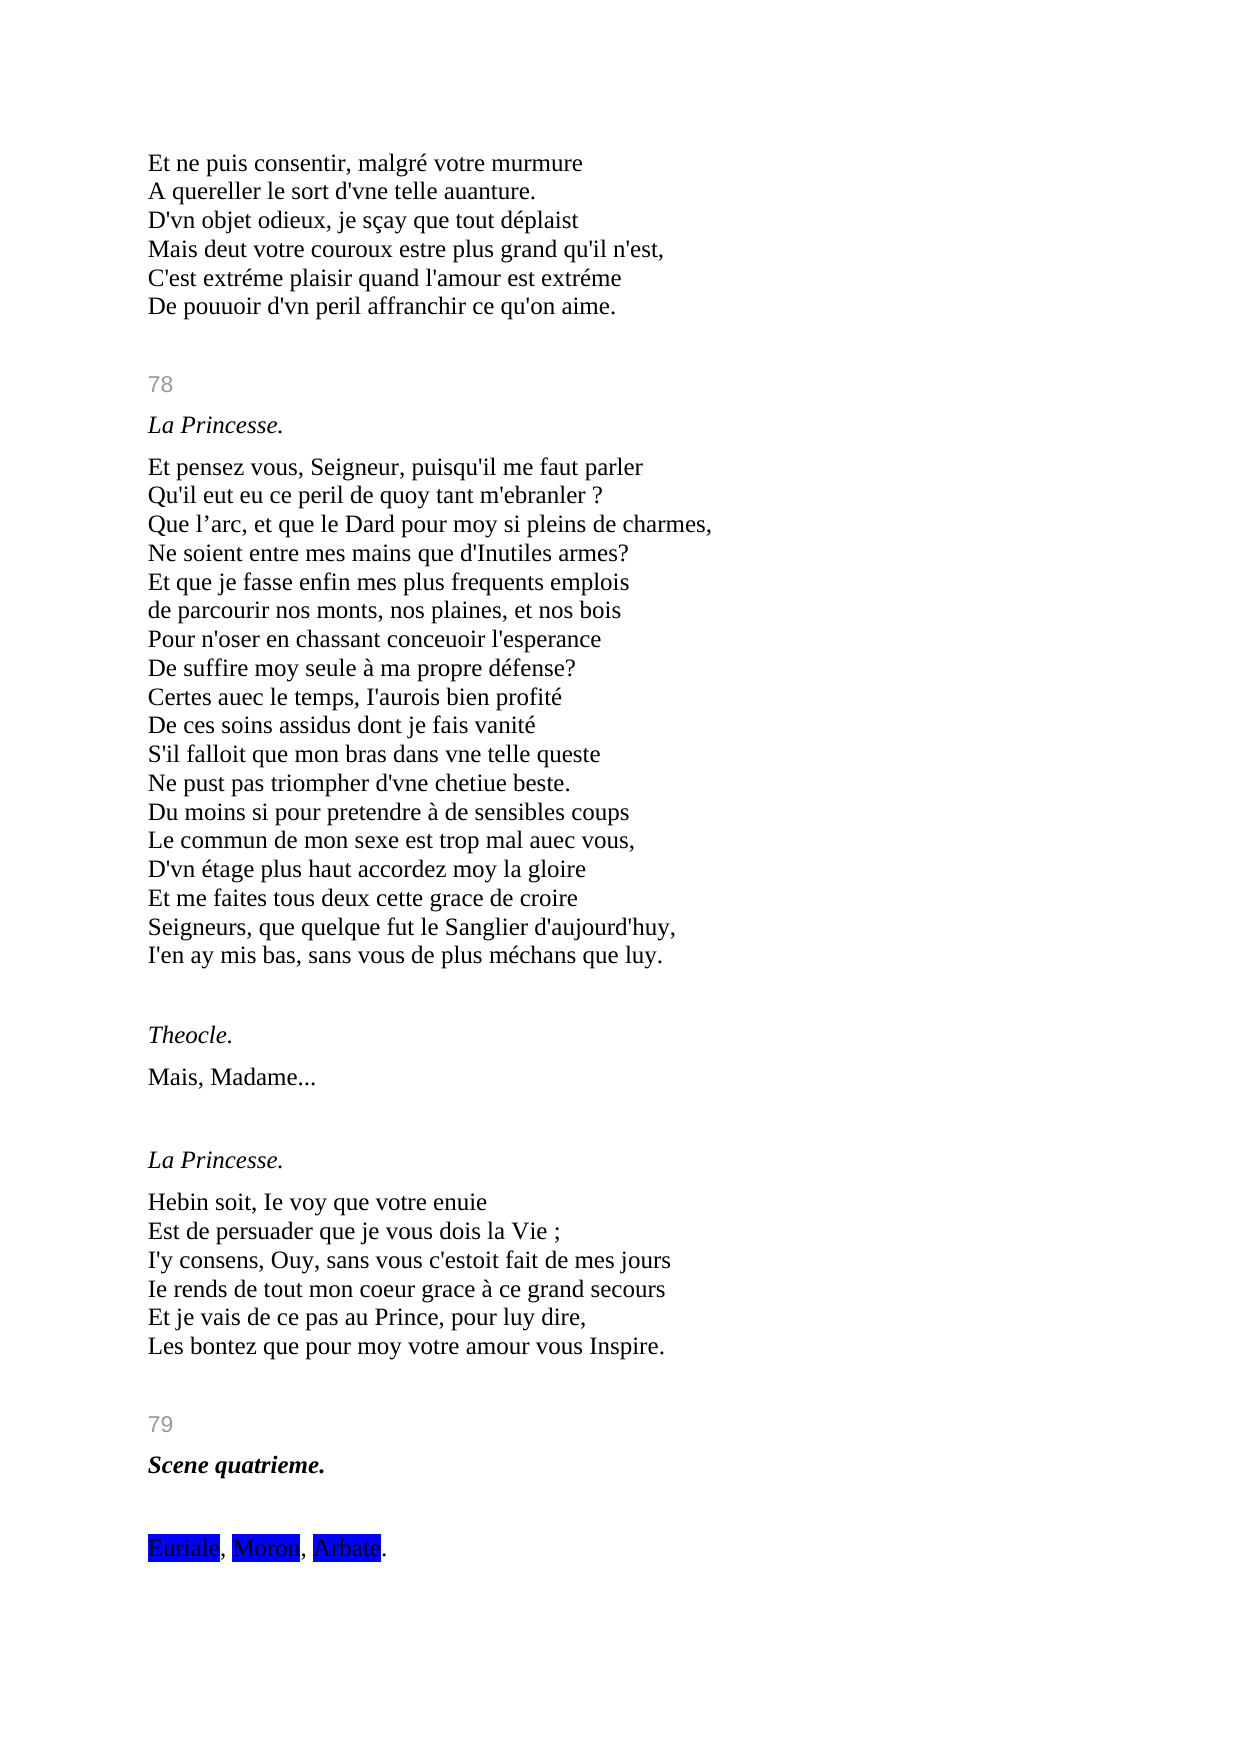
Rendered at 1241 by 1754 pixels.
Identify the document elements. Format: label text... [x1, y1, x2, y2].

text La Princesse. [148, 410, 1093, 439]
text D'vn objet odieux, je sçay que tout déplaist [148, 205, 1093, 234]
text S'il falloit que mon bras dans vne telle queste [148, 739, 1093, 768]
text Ne pust pas triompher d'vne chetiue beste. [148, 768, 1093, 797]
text Mais deut votre couroux estre plus grand qu'il n'est, [148, 234, 1093, 263]
text Certes auec le temps, I'aurois bien profité [148, 682, 1093, 711]
text 78 [173, 371, 1093, 397]
text D'vn étage plus haut accordez moy la gloire [148, 854, 1093, 883]
text Et je vais de ce pas au Prince, pour luy dire, [148, 1302, 1093, 1331]
text De suffire moy seule à ma propre défense? [148, 653, 1093, 682]
text Est de persuader que je vous dois la Vie ; [148, 1216, 1093, 1245]
text Les bontez que pour moy votre amour vous Inspire. [148, 1331, 1093, 1360]
text Theocle. [148, 1020, 1093, 1049]
text Le commun de mon sexe est trop mal auec vous, [148, 826, 1093, 854]
text A quereller le sort d'vne telle auanture. [148, 176, 1093, 205]
text Et me faites tous deux cette grace de croire [148, 883, 1093, 912]
text C'est extréme plaisir quand l'amour est extréme [148, 263, 1093, 291]
text De pouuoir d'vn peril affranchir ce qu'on aime. [148, 291, 1093, 320]
text Et pensez vous, Seigneur, puisqu'il me faut parler [148, 452, 1093, 481]
text I'en ay mis bas, sans vous de plus méchans que luy. [148, 941, 1093, 969]
text de parcourir nos monts, nos plaines, et nos bois [148, 596, 1093, 624]
text Pour n'oser en chassant conceuoir l'esperance [148, 624, 1093, 653]
text La Princesse. [148, 1146, 1093, 1174]
text De ces soins assidus dont je fais vanité [148, 711, 1093, 739]
text Et que je fasse enfin mes plus frequents emplois [148, 567, 1093, 596]
text Et ne puis consentir, malgré votre murmure [148, 148, 1093, 176]
text Mais, Madame... [148, 1062, 1093, 1091]
text Que l’arc, et que le Dard pour moy si pleins de charmes, [148, 509, 1093, 538]
text 79 [173, 1411, 1093, 1437]
text Du moins si pour pretendre à de sensibles coups [148, 797, 1093, 826]
text Ie rends de tout mon coeur grace à ce grand secours [148, 1274, 1093, 1302]
text I'y consens, Ouy, sans vous c'estoit fait de mes jours [148, 1245, 1093, 1274]
text Ne soient entre mes mains que d'Inutiles armes? [148, 538, 1093, 567]
text Qu'il eut eu ce peril de quoy tant m'ebranler ? [148, 481, 1093, 509]
text Euriale, Moron, Arbate. [148, 1533, 1093, 1562]
text Hebin soit, Ie voy que votre enuie [148, 1187, 1093, 1216]
text Seigneurs, que quelque fut le Sanglier d'aujourd'huy, [148, 912, 1093, 941]
text Scene quatrieme. [148, 1450, 1093, 1478]
